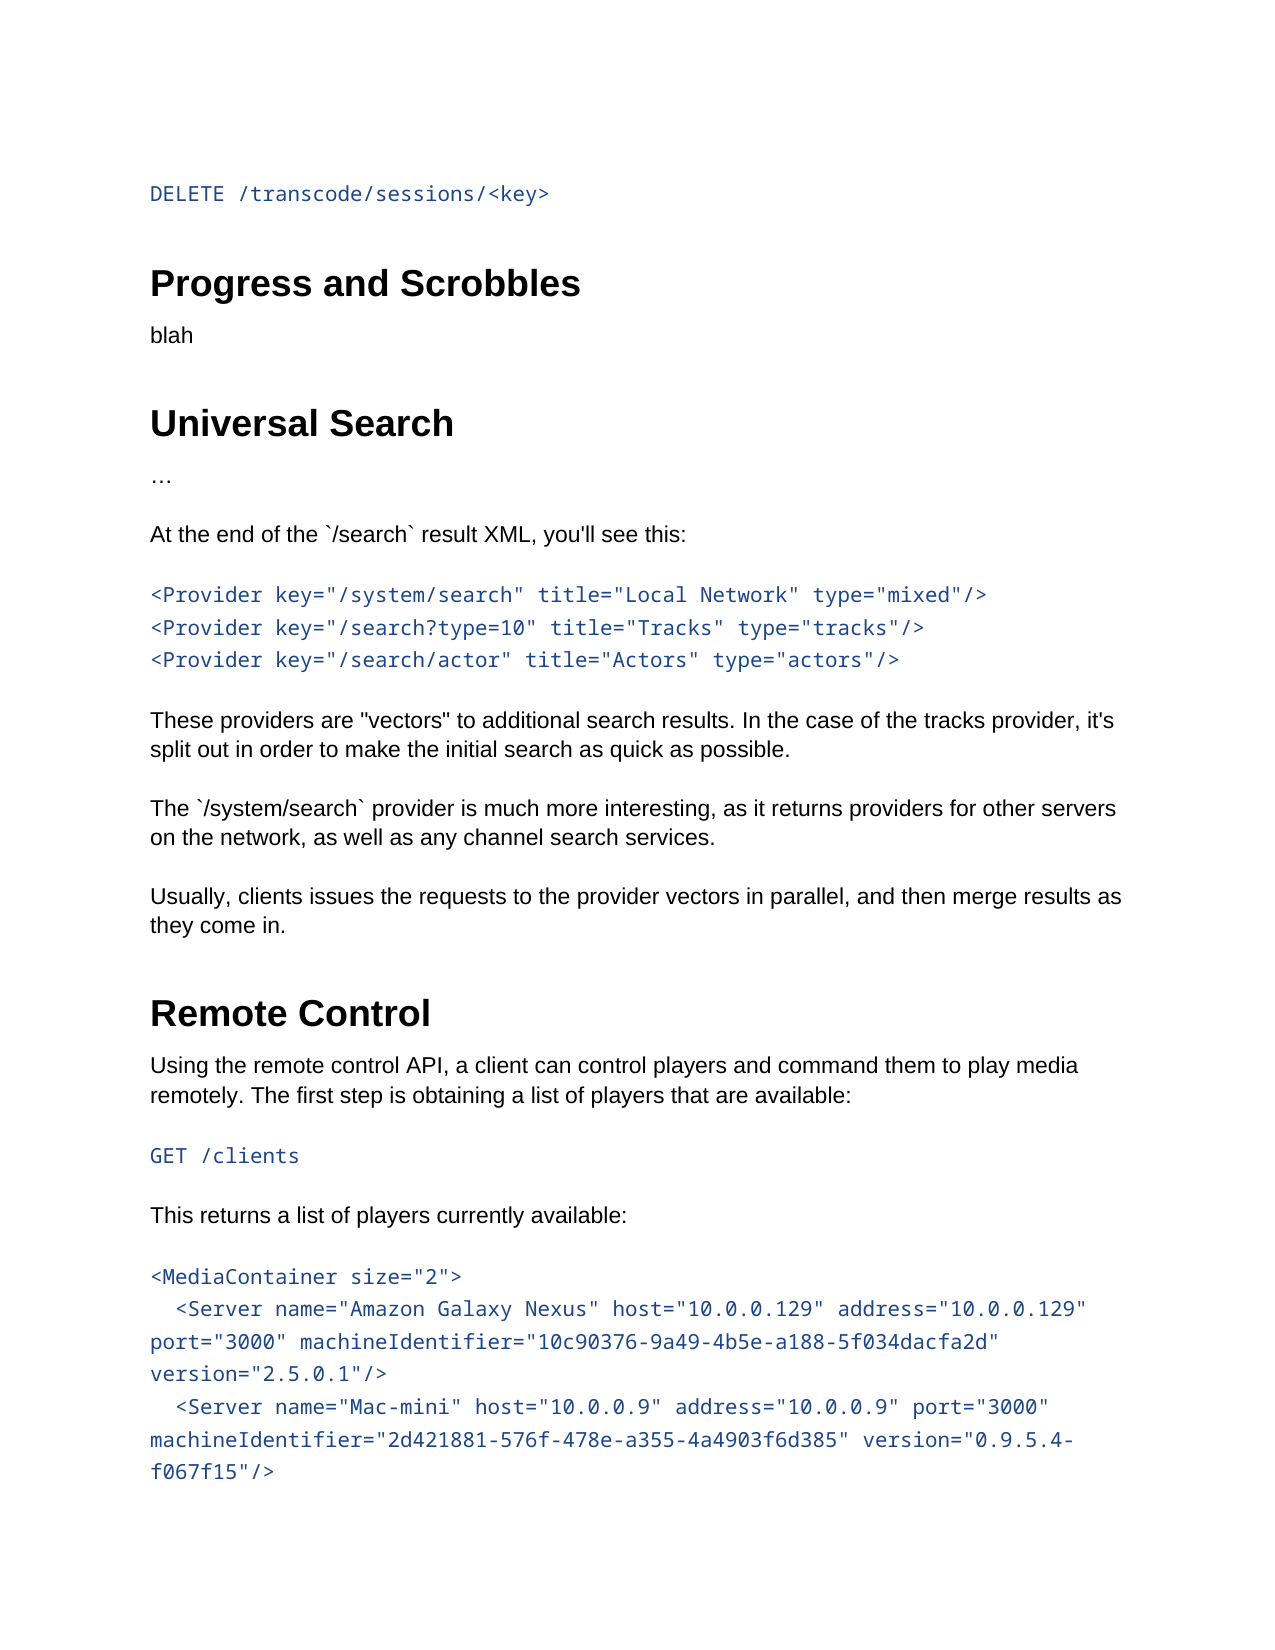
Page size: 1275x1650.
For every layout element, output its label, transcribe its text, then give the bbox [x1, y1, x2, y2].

subtitle <Provider key="/system/search" title="Local Network" type="mixed"/> [150, 580, 1125, 608]
text These providers are "vectors" to additional search results. In the case of the tracks provider, it's split out in order to make the initial search as quick as possible. [150, 707, 1125, 762]
text This returns a list of players currently available: [150, 1203, 1125, 1229]
text Using the remote control API, a client can control players and command them to play media remotely. The first step is obtaining a list of players that are available: [150, 1053, 1125, 1108]
subtitle DELETE /transcode/sessions/<key> [150, 179, 1125, 208]
text The `/system/search` provider is much more interesting, as it returns providers for other servers on the network, as well as any channel search services. [150, 795, 1125, 850]
subtitle <Server name="Amazon Galaxy Nexus" host="10.0.0.129" address="10.0.0.129" port="3000" machineIdentifier="10c90376-9a49-4b5e-a188-5f034dacfa2d" version="2.5.0.1"/> [150, 1294, 1125, 1388]
subtitle Progress and Scrobbles [150, 262, 1125, 304]
text … [150, 463, 1125, 488]
subtitle <MediaContainer size="2"> [150, 1262, 1125, 1290]
text At the end of the `/search` result XML, you'll see this: [150, 521, 1125, 547]
subtitle <Server name="Mac-mini" host="10.0.0.9" address="10.0.0.9" port="3000" machineIdentifier="2d421881-576f-478e-a355-4a4903f6d385" version="0.9.5.4-f067f15"/> [150, 1392, 1125, 1486]
subtitle Universal Search [150, 402, 1125, 444]
text blah [150, 323, 1125, 348]
subtitle Remote Control [150, 992, 1125, 1034]
subtitle <Provider key="/search?type=10" title="Tracks" type="tracks"/> [150, 613, 1125, 641]
subtitle <Provider key="/search/actor" title="Actors" type="actors"/> [150, 645, 1125, 674]
text Usually, clients issues the requests to the provider vectors in parallel, and then merge results as they come in. [150, 883, 1125, 938]
subtitle GET /clients [150, 1141, 1125, 1169]
